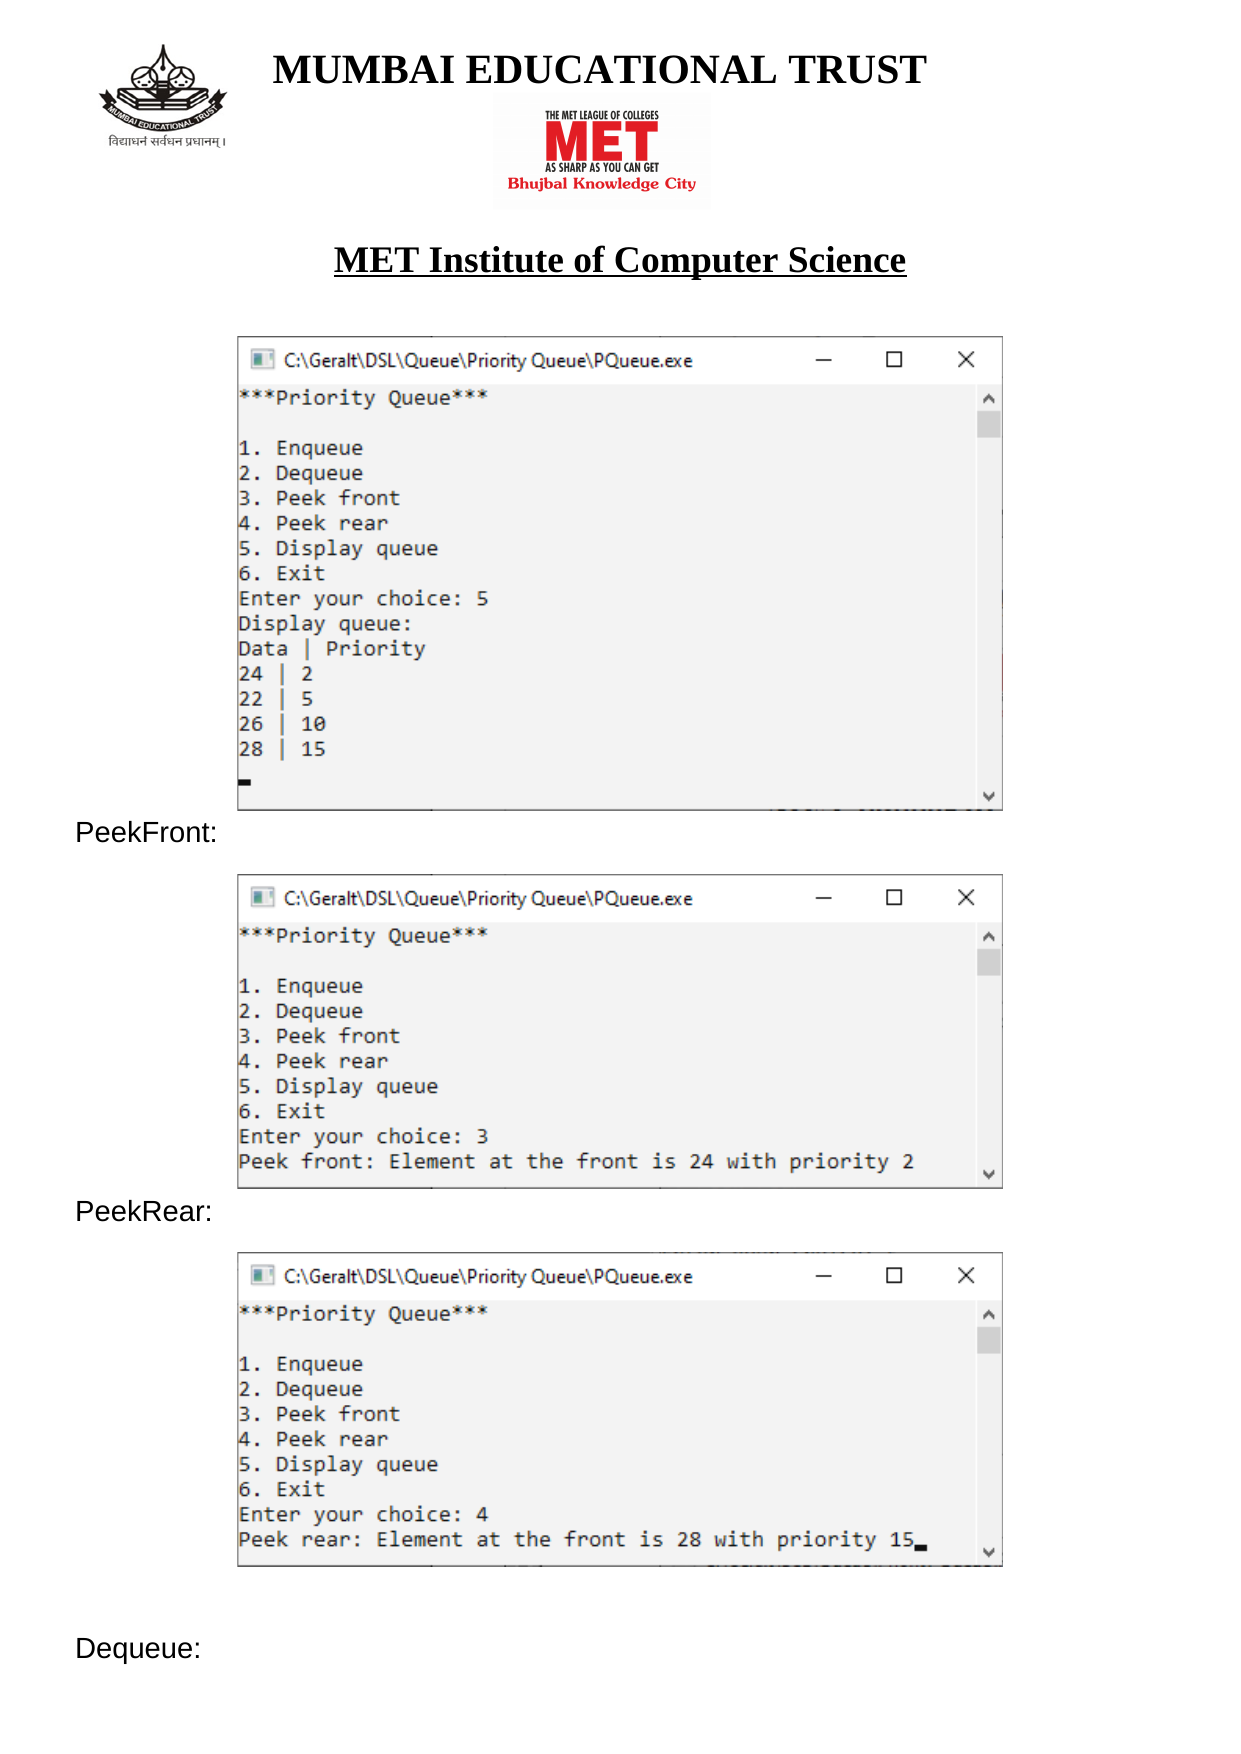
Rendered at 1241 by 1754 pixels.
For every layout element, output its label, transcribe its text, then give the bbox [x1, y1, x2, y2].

picture [492, 92, 712, 210]
picture [237, 874, 1003, 1189]
picture [237, 1252, 1003, 1567]
text PeekRear: [75, 874, 1165, 1227]
text Dequeue: [75, 1631, 1165, 1665]
picture [98, 44, 228, 148]
text PeekFront: [75, 337, 1165, 849]
picture [237, 336, 1003, 811]
